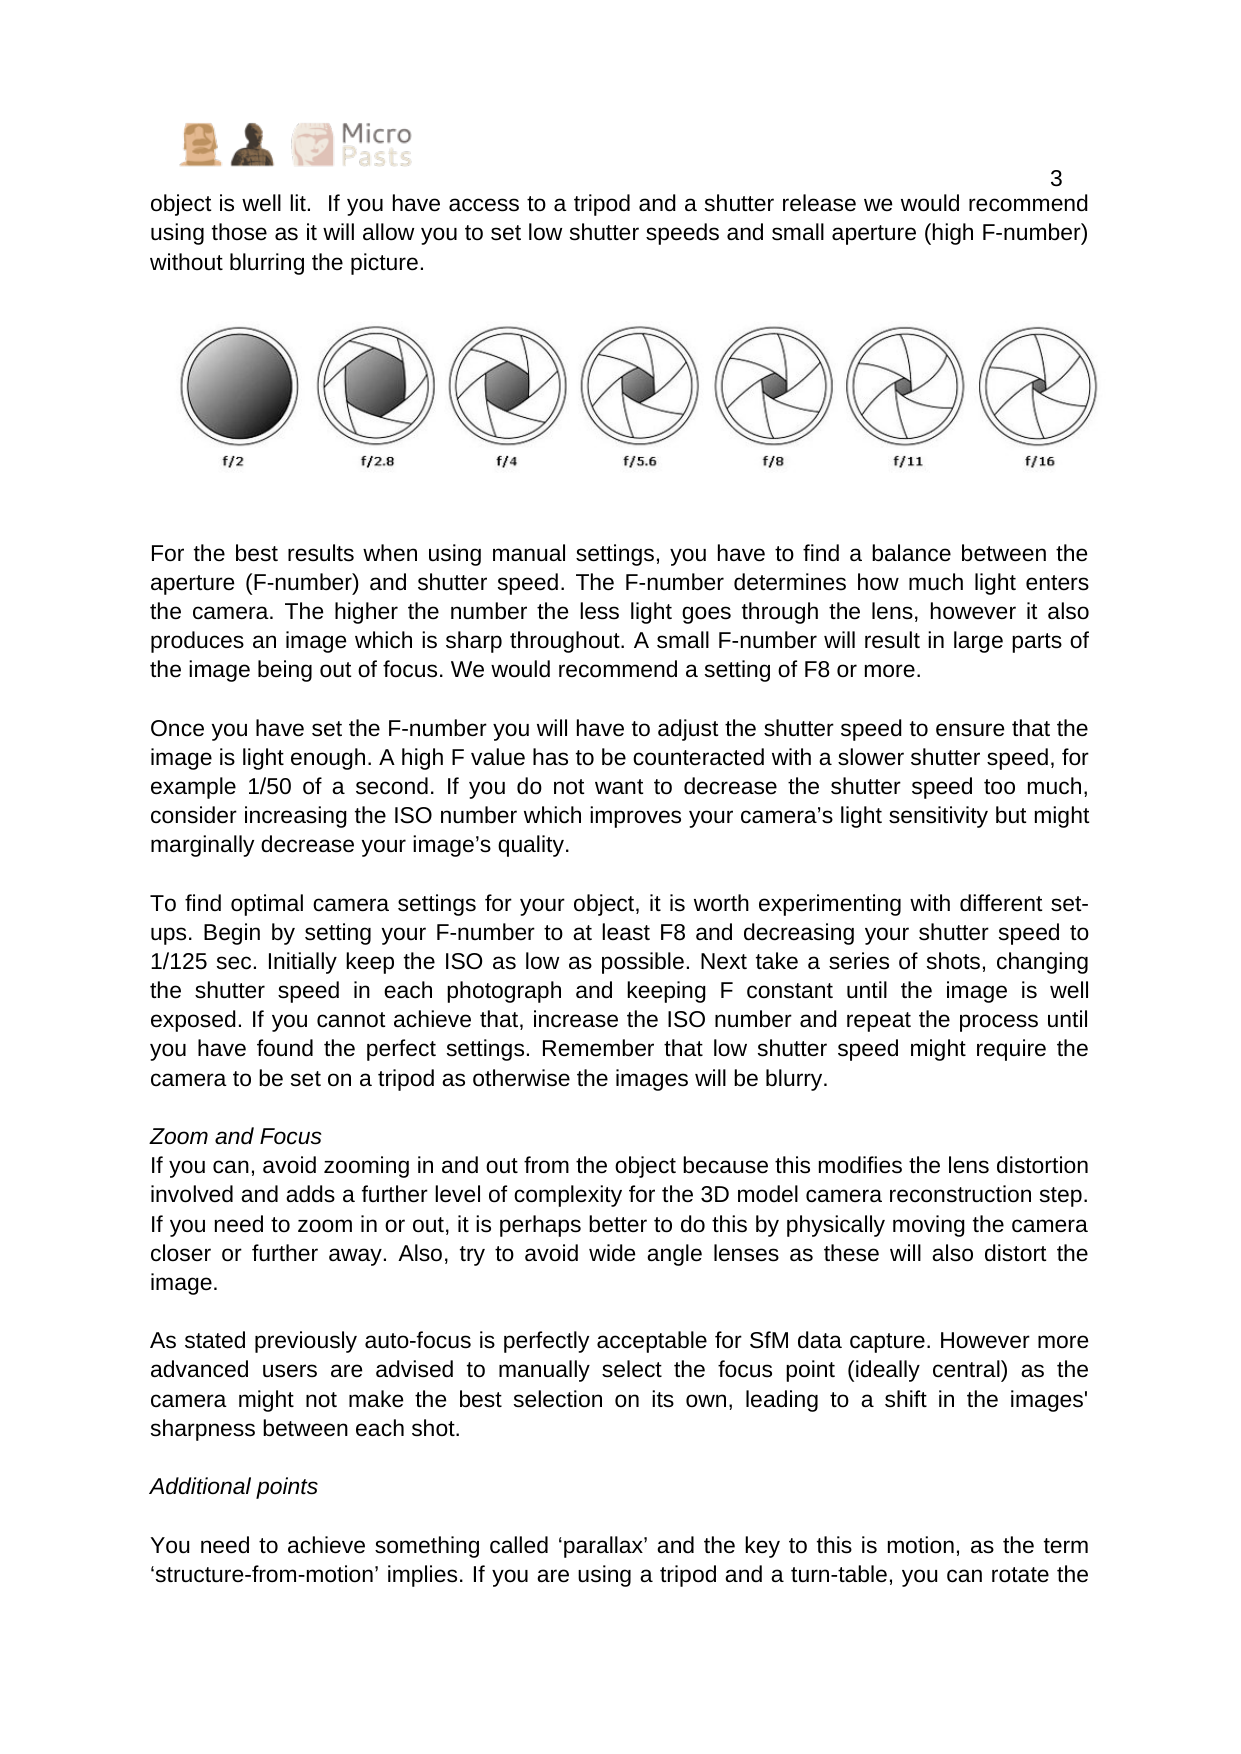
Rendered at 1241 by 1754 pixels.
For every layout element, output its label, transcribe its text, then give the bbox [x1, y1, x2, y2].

text If you can, avoid zooming in and out from the object because this modifies the lens distortion involved and adds a further level of complexity for the 3D model camera reconstruction step. If you need to zoom in or out, it is perhaps better to do this by physically moving the camera closer or further away. Also, try to avoid wide angle lenses as these will also distort the image. [150, 1153, 1090, 1295]
picture [168, 297, 1110, 518]
picture [168, 121, 422, 168]
text Zoom and Focus [150, 1124, 1090, 1149]
text You need to achieve something called ‘parallax’ and the key to this is motion, as the term ‘structure-from-motion’ implies. If you are using a tripod and a turn-table, you can rotate the [150, 1532, 1090, 1587]
text To find optimal camera settings for your object, it is worth experimenting with different set-ups. Begin by setting your F-number to at least F8 and decreasing your shutter speed to 1/125 sec. Initially keep the ISO as low as possible. Next take a series of shots, changing the shutter speed in each photograph and keeping F constant until the image is well exposed. If you cannot achieve that, increase the ISO number and repeat the process until you have found the perfect settings. Remember that low shutter speed might require the camera to be set on a tripod as otherwise the images will be blurry. [150, 890, 1090, 1091]
text As stated previously auto-focus is perfectly acceptable for SfM data capture. However more advanced users are advised to manually select the focus point (ideally central) as the camera might not make the best selection on its own, leading to a shift in the images' sharpness between each shot. [150, 1328, 1090, 1441]
text Once you have set the F-number you will have to adjust the shutter speed to ensure that the image is light enough. A high F value has to be counteracted with a slower shutter speed, for example 1/50 of a second. If you do not want to decrease the shutter speed too much, consider increasing the ISO number which improves your camera’s light sensitivity but might marginally decrease your image’s quality. [150, 715, 1090, 857]
text For the best results when using manual settings, you have to find a balance between the aperture (F-number) and shutter speed. The F-number determines how much light enters the camera. The higher the number the less light goes through the lens, however it also produces an image which is sharp throughout. A small F-number will result in large parts of the image being out of focus. We would recommend a setting of F8 or more. [150, 540, 1090, 682]
text object is well lit. If you have access to a tripod and a shutter release we would recommend using those as it will allow you to set low shutter speeds and small aperture (high F-number) without blurring the picture. [150, 191, 1090, 275]
text Additional points [150, 1474, 1090, 1499]
